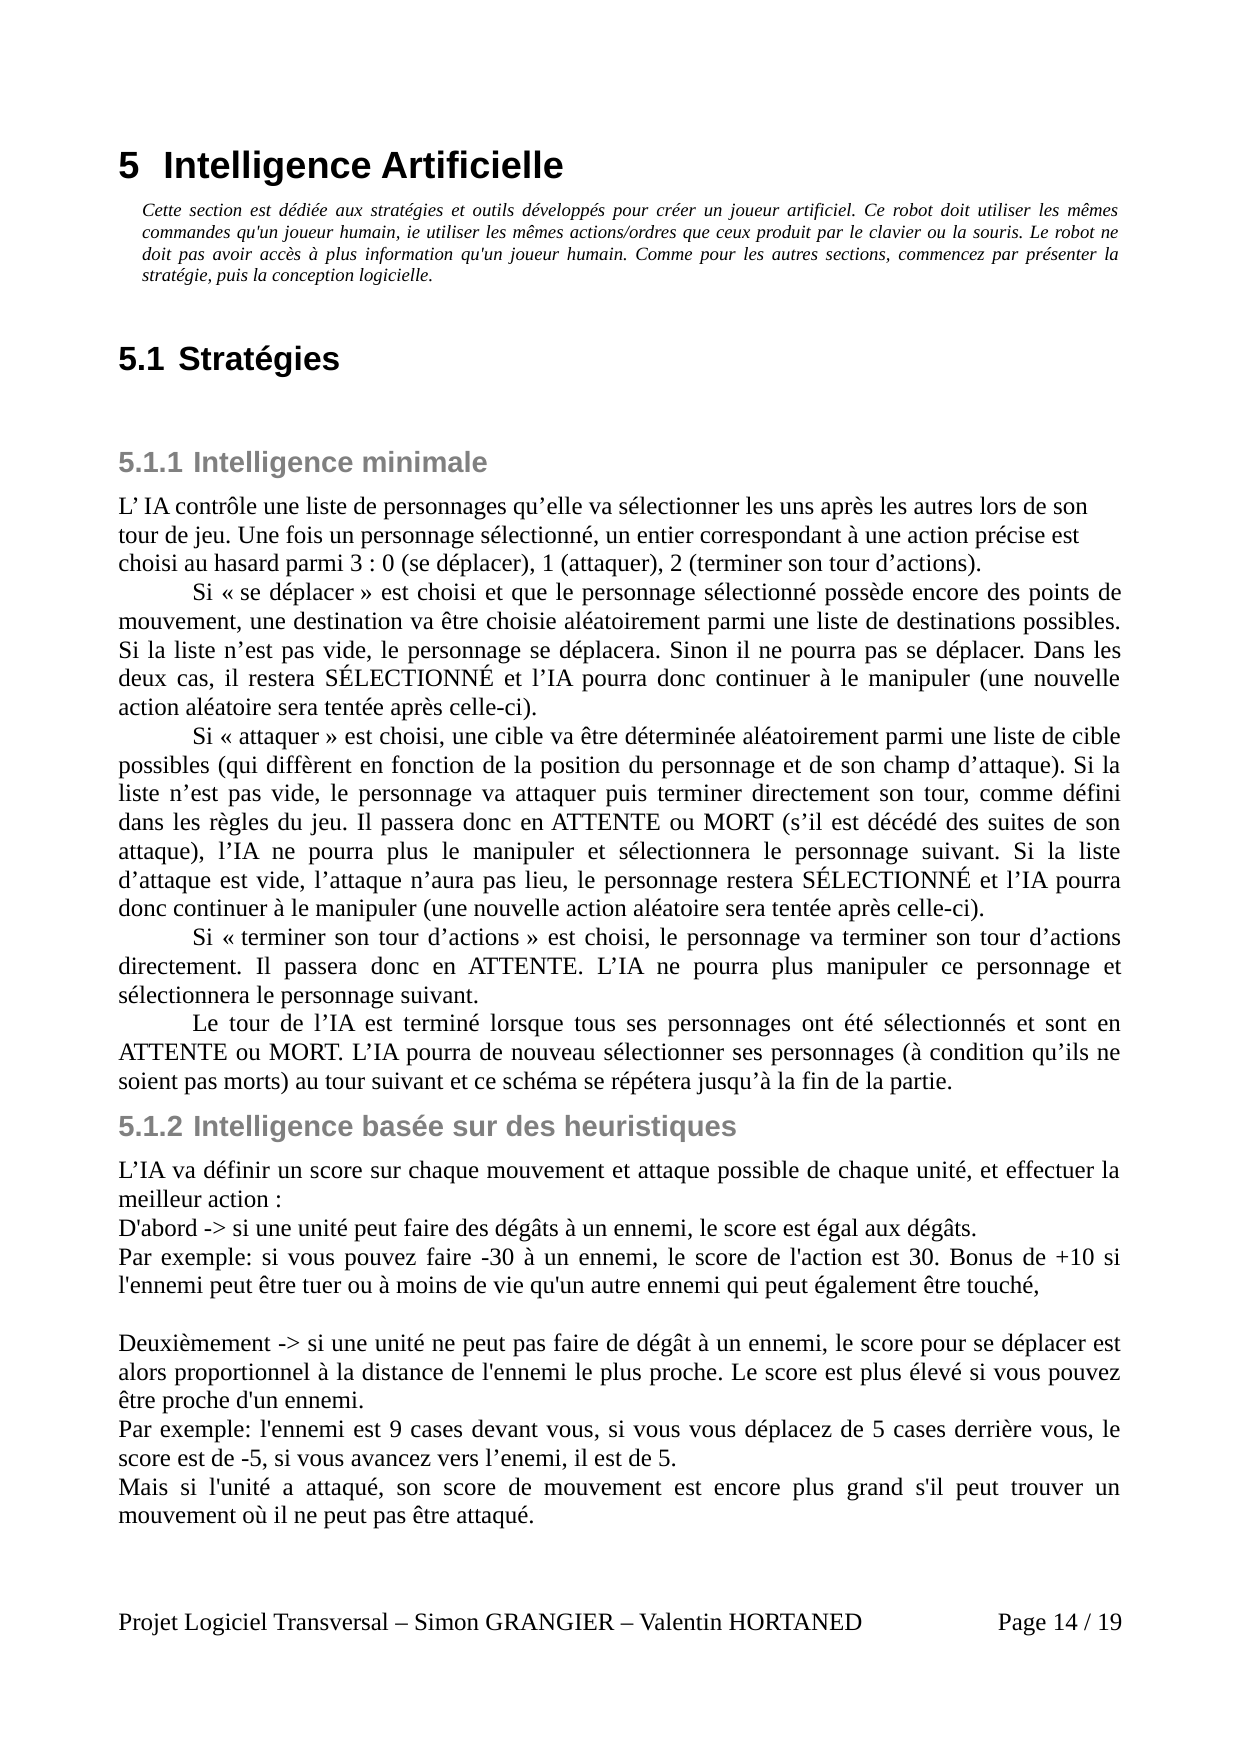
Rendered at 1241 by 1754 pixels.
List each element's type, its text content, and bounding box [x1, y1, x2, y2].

text Par exemple: l'ennemi est 9 cases devant vous, si vous vous déplacez de 5 cases derrière vous, le score est de -5, si vous avancez vers l’enemi, il est de 5. [118, 1414, 1122, 1472]
subtitle Intelligence basée sur des heuristiques [118, 1109, 1122, 1143]
text D'abord -> si une unité peut faire des dégâts à un ennemi, le score est égal aux dégâts. [118, 1213, 1122, 1242]
text Si « se déplacer » est choisi et que le personnage sélectionné possède encore des points de mouvement, une destination va être choisie aléatoirement parmi une liste de destinations possibles. Si la liste n’est pas vide, le personnage se déplacera. Sinon il ne pourra pas se déplacer. Dans les deux cas, il restera SÉLECTIONNÉ et l’IA pourra donc continuer à le manipuler (une nouvelle action aléatoire sera tentée après celle-ci). [118, 577, 1122, 721]
text Mais si l'unité a attaqué, son score de mouvement est encore plus grand s'il peut trouver un mouvement où il ne peut pas être attaqué. [118, 1472, 1122, 1529]
text Deuxièmement -> si une unité ne peut pas faire de dégât à un ennemi, le score pour se déplacer est alors proportionnel à la distance de l'ennemi le plus proche. Le score est plus élevé si vous pouvez être proche d'un ennemi. [118, 1328, 1122, 1414]
text Le tour de l’IA est terminé lorsque tous ses personnages ont été sélectionnés et sont en ATTENTE ou MORT. L’IA pourra de nouveau sélectionner ses personnages (à condition qu’ils ne soient pas morts) au tour suivant et ce schéma se répétera jusqu’à la fin de la partie. [118, 1008, 1122, 1095]
text Cette section est dédiée aux stratégies et outils développés pour créer un joueur artificiel. Ce robot doit utiliser les mêmes commandes qu'un joueur humain, ie utiliser les mêmes actions/ordres que ceux produit par le clavier ou la souris. Le robot ne doit pas avoir accès à plus information qu'un joueur humain. Comme pour les autres sections, commencez par présenter la stratégie, puis la conception logicielle. [142, 199, 1122, 286]
text Par exemple: si vous pouvez faire -30 à un ennemi, le score de l'action est 30. Bonus de +10 si l'ennemi peut être tuer ou à moins de vie qu'un autre ennemi qui peut également être touché, [118, 1242, 1122, 1299]
subtitle Intelligence minimale [118, 445, 1122, 478]
text L’ IA contrôle une liste de personnages qu’elle va sélectionner les uns après les autres lors de son tour de jeu. Une fois un personnage sélectionné, un entier correspondant à une action précise est choisi au hasard parmi 3 : 0 (se déplacer), 1 (attaquer), 2 (terminer son tour d’actions). [118, 491, 1122, 577]
text Si « terminer son tour d’actions » est choisi, le personnage va terminer son tour d’actions directement. Il passera donc en ATTENTE. L’IA ne pourra plus manipuler ce personnage et sélectionnera le personnage suivant. [118, 922, 1122, 1008]
text L’IA va définir un score sur chaque mouvement et attaque possible de chaque unité, et effectuer la meilleur action : [118, 1155, 1122, 1213]
subtitle Intelligence Artificielle [118, 143, 1122, 187]
text Si « attaquer » est choisi, une cible va être déterminée aléatoirement parmi une liste de cible possibles (qui diffèrent en fonction de la position du personnage et de son champ d’attaque). Si la liste n’est pas vide, le personnage va attaquer puis terminer directement son tour, comme défini dans les règles du jeu. Il passera donc en ATTENTE ou MORT (s’il est décédé des suites de son attaque), l’IA ne pourra plus le manipuler et sélectionnera le personnage suivant. Si la liste d’attaque est vide, l’attaque n’aura pas lieu, le personnage restera SÉLECTIONNÉ et l’IA pourra donc continuer à le manipuler (une nouvelle action aléatoire sera tentée après celle-ci). [118, 721, 1122, 922]
subtitle Stratégies [118, 339, 1122, 378]
